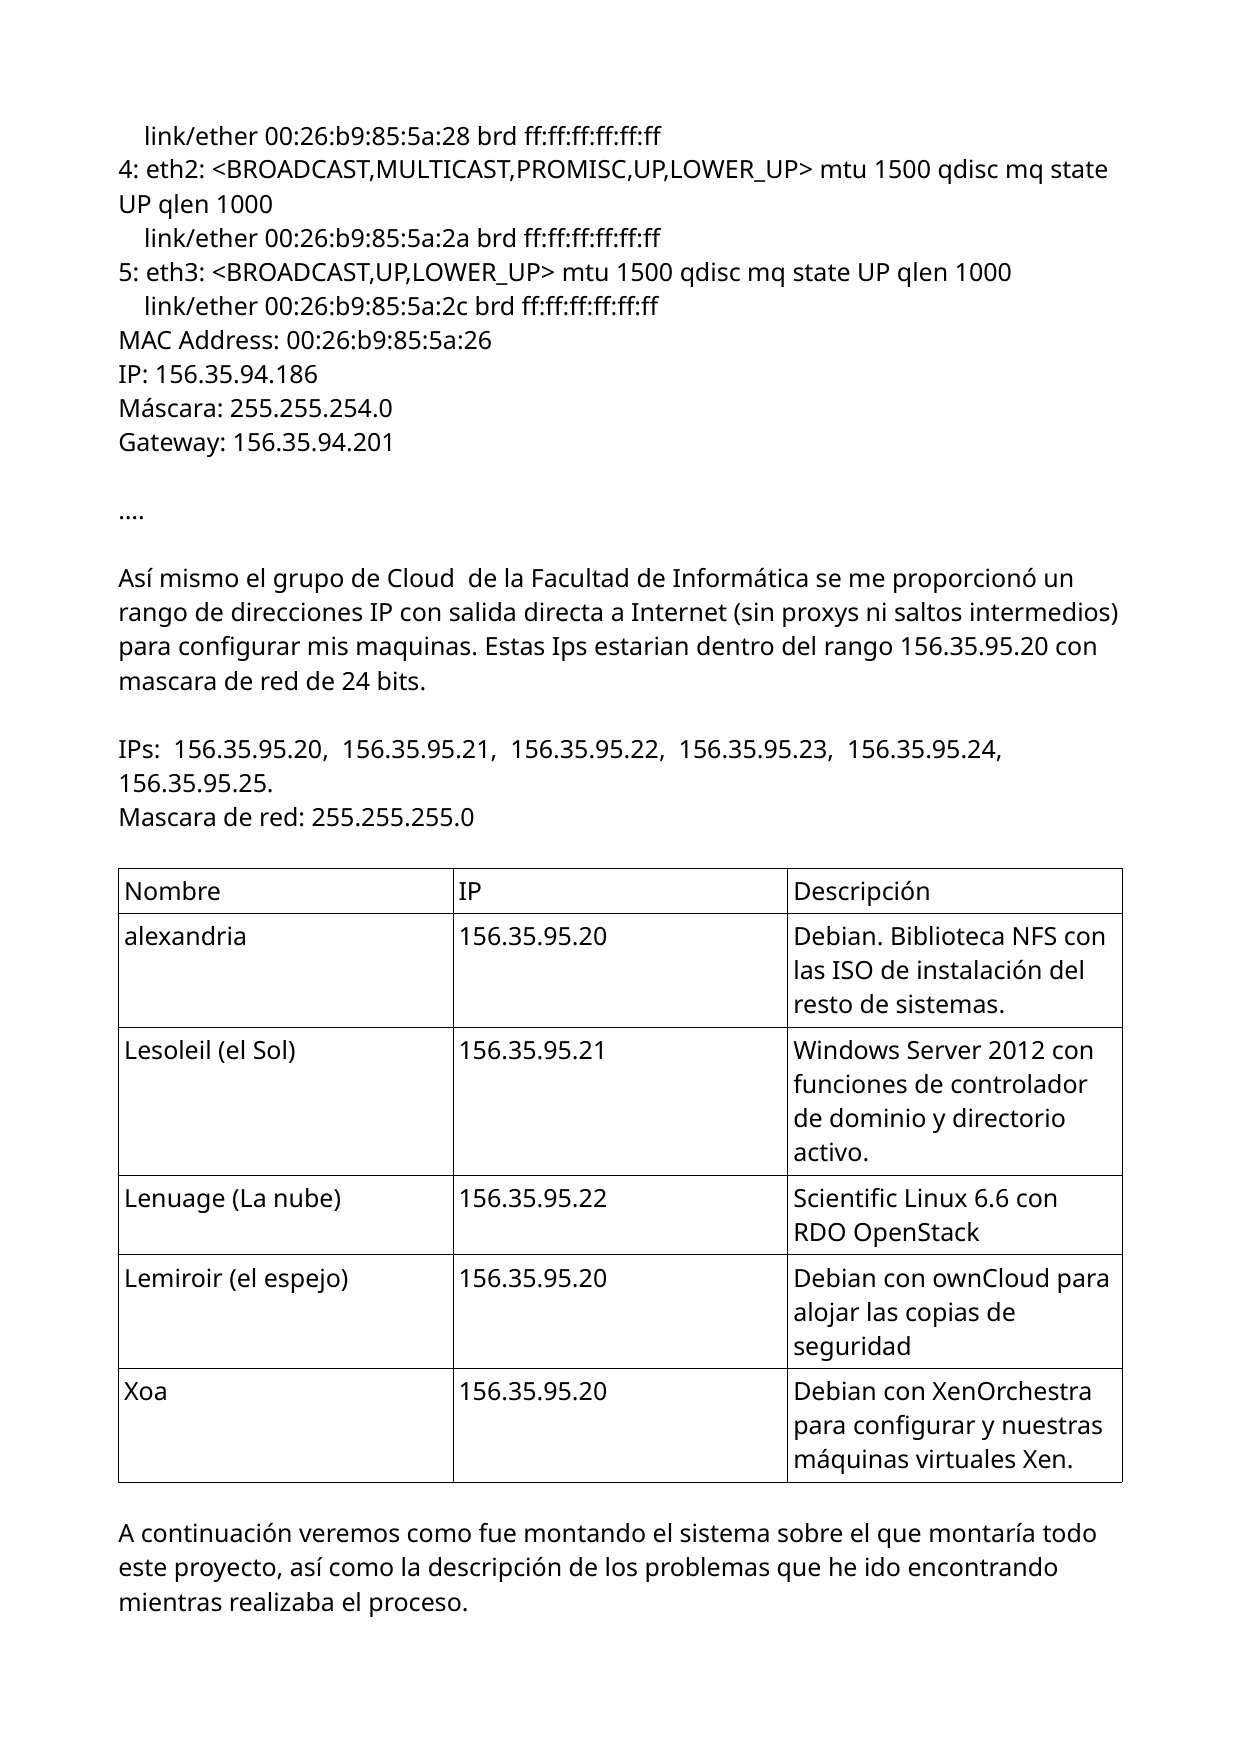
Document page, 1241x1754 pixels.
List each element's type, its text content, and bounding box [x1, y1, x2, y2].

table_cell 156.35.95.21 [454, 1028, 787, 1175]
table_cell 156.35.95.20 [454, 914, 787, 1027]
table_cell alexandria [119, 914, 453, 1027]
table_cell Debian con XenOrchestra para configurar y nuestras máquinas virtuales Xen. [788, 1369, 1122, 1482]
text link/ether 00:26:b9:85:5a:2a brd ff:ff:ff:ff:ff:ff [118, 220, 1122, 254]
table_cell Lesoleil (el Sol) [119, 1028, 453, 1175]
text IP: 156.35.94.186 [118, 357, 1122, 391]
table_header Descripción [788, 869, 1122, 913]
text Así mismo el grupo de Cloud de la Facultad de Informática se me proporcionó un rango de direcciones IP con salida directa a Internet (sin proxys ni saltos intermedios) para configurar mis maquinas. Estas Ips estarian dentro del rango 156.35.95.20 con mascara de red de 24 bits. [118, 561, 1122, 697]
text 5: eth3: <BROADCAST,UP,LOWER_UP> mtu 1500 qdisc mq state UP qlen 1000 [118, 254, 1122, 288]
table_cell Lenuage (La nube) [119, 1176, 453, 1254]
text IPs: 156.35.95.20, 156.35.95.21, 156.35.95.22, 156.35.95.23, 156.35.95.24, 156.35.95.25. [118, 731, 1122, 799]
text Máscara: 255.255.254.0 [118, 391, 1122, 425]
table_cell Xoa [119, 1369, 453, 1482]
text 4: eth2: <BROADCAST,MULTICAST,PROMISC,UP,LOWER_UP> mtu 1500 qdisc mq state UP qlen 1000 [118, 152, 1122, 220]
text …. [118, 493, 1122, 527]
table_cell Windows Server 2012 con funciones de controlador de dominio y directorio activo. [788, 1028, 1122, 1175]
text link/ether 00:26:b9:85:5a:28 brd ff:ff:ff:ff:ff:ff [118, 118, 1122, 152]
table_cell 156.35.95.20 [454, 1255, 787, 1368]
table_cell 156.35.95.22 [454, 1176, 787, 1254]
table_cell Scientific Linux 6.6 con RDO OpenStack [788, 1176, 1122, 1254]
table_cell Debian con ownCloud para alojar las copias de seguridad [788, 1255, 1122, 1368]
text Mascara de red: 255.255.255.0 [118, 799, 1122, 833]
text MAC Address: 00:26:b9:85:5a:26 [118, 322, 1122, 357]
table_header IP [454, 869, 787, 913]
table_cell Debian. Biblioteca NFS con las ISO de instalación del resto de sistemas. [788, 914, 1122, 1027]
table_cell 156.35.95.20 [454, 1369, 787, 1482]
text link/ether 00:26:b9:85:5a:2c brd ff:ff:ff:ff:ff:ff [118, 288, 1122, 322]
table_header Nombre [119, 869, 453, 913]
text A continuación veremos como fue montando el sistema sobre el que montaría todo este proyecto, así como la descripción de los problemas que he ido encontrando mientras realizaba el proceso. [118, 1516, 1122, 1618]
table_cell Lemiroir (el espejo) [119, 1255, 453, 1368]
text Gateway: 156.35.94.201 [118, 425, 1122, 459]
